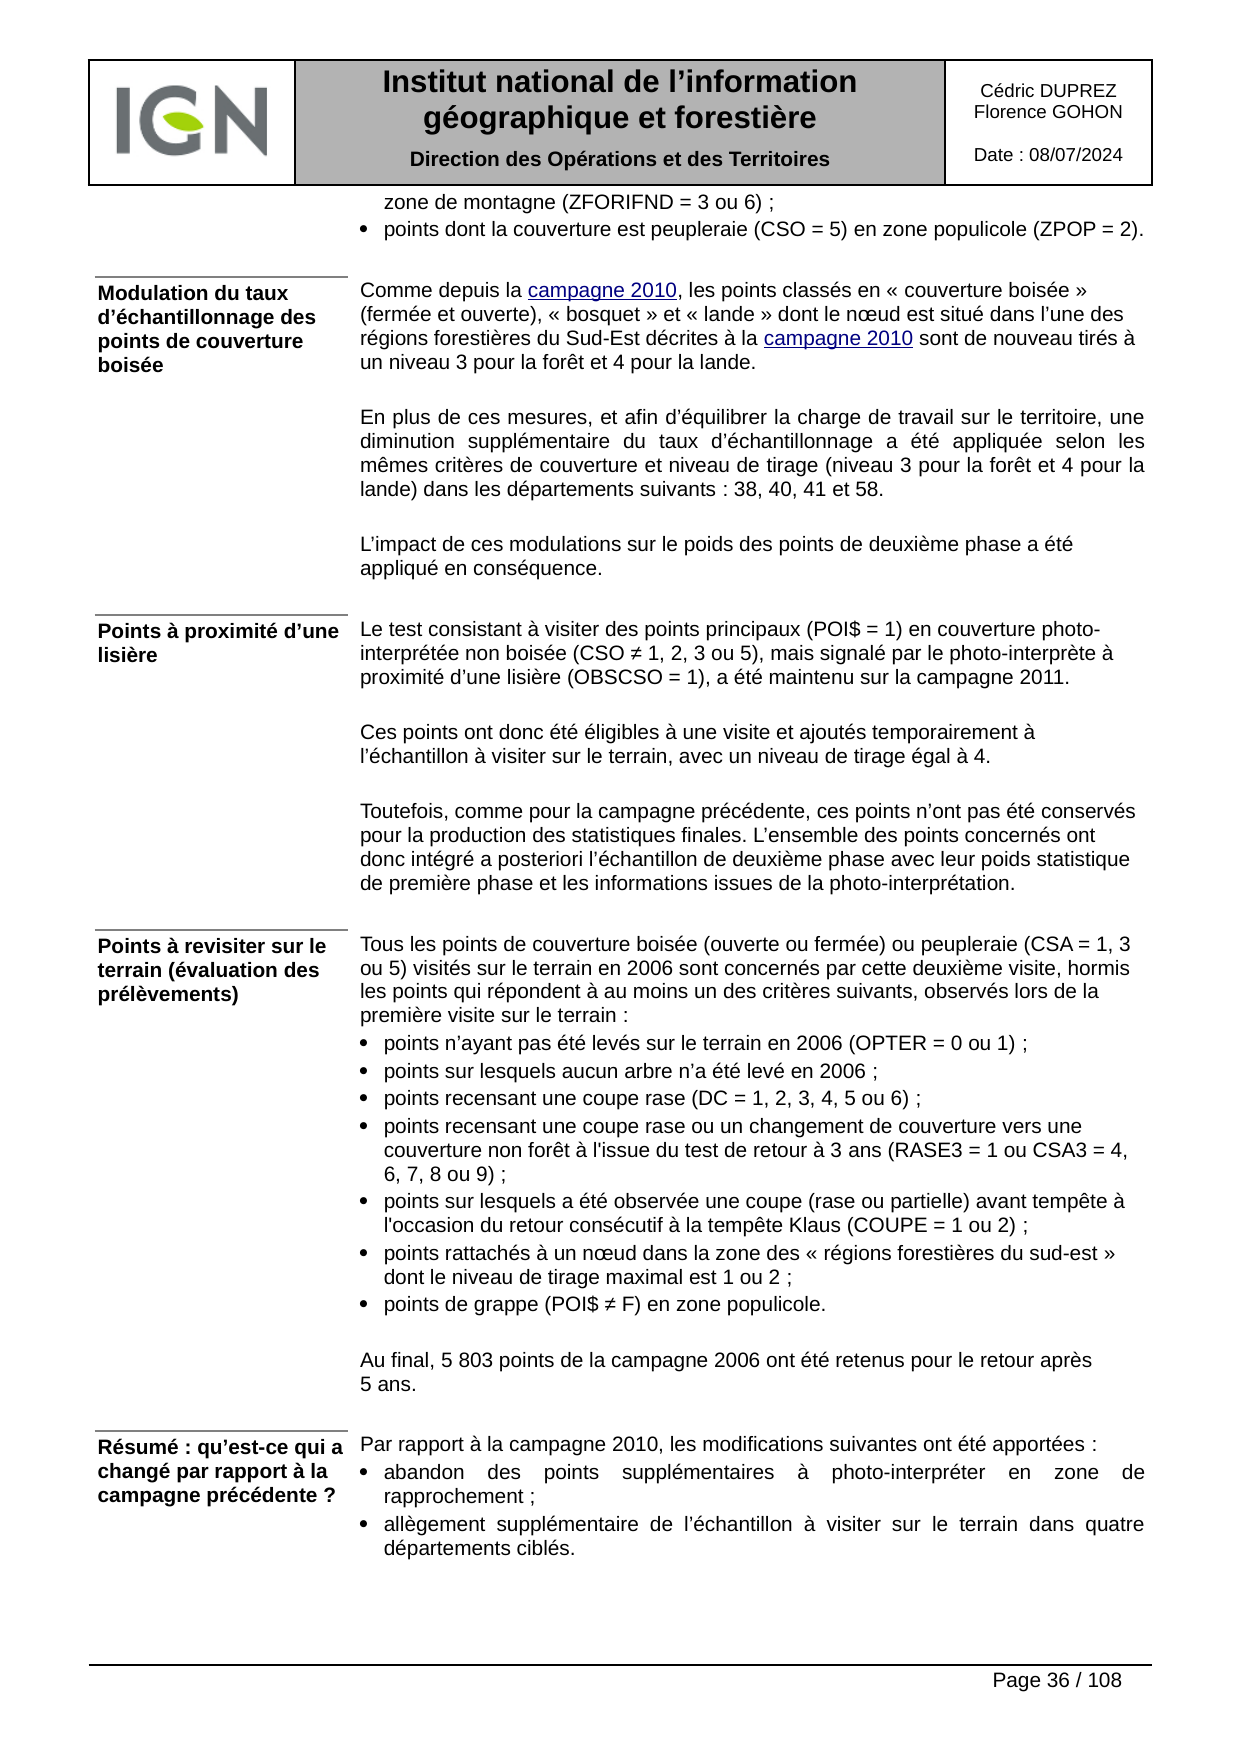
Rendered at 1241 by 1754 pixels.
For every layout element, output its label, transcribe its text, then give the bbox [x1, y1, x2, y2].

table_cell Points à proximité d’une lisière [89, 613, 354, 928]
table_cell Le test consistant à visiter des points principaux (POI$ = 1) en couverture photo-interprétée non boisée (CSO ≠ 1, 2, 3 ou 5), mais signalé par le photo-interprète à proximité d’une lisière (OBSCSO = 1), a été maintenu sur la campagne 2011. Ces points ont donc été éligibles à une visite et ajoutés temporairement à l’échantillon à visiter sur le terrain, avec un niveau de tirage égal à 4. Toutefois, comme pour la campagne précédente, ces points n’ont pas été conservés pour la production des statistiques finales. L’ensemble des points concernés ont donc intégré a posteriori l’échantillon de deuxième phase avec leur poids statistique de première phase et les informations issues de la photo-interprétation. [354, 613, 1152, 928]
table_cell [89, 186, 354, 274]
table_cell Comme depuis la campagne 2010, les points classés en « couverture boisée » (fermée et ouverte), « bosquet » et « lande » dont le nœud est situé dans l’une des régions forestières du Sud-Est décrites à la campagne 2010 sont de nouveau tirés à un niveau 3 pour la forêt et 4 pour la lande. En plus de ces mesures, et afin d’équilibrer la charge de travail sur le territoire, une diminution supplémentaire du taux d’échantillonnage a été appliquée selon les mêmes critères de couverture et niveau de tirage (niveau 3 pour la forêt et 4 pour la lande) dans les départements suivants : 38, 40, 41 et 58. L’impact de ces modulations sur le poids des points de deuxième phase a été appliqué en conséquence. [354, 275, 1152, 613]
table_cell Modulation du taux d’échantillonnage des points de couverture boisée [89, 275, 354, 613]
table_cell Points à revisiter sur le terrain (évaluation des prélèvements) [89, 928, 354, 1429]
table_cell Par rapport à la campagne 2010, les modifications suivantes ont été apportées : abandon des points supplémentaires à photo-interpréter en zone de rapprochement ; allègement supplémentaire de l’échantillon à visiter sur le terrain dans quatre départements ciblés. [354, 1429, 1152, 1593]
picture [91, 62, 293, 180]
table_cell Résumé : qu’est-ce qui a changé par rapport à la campagne précédente ? [89, 1429, 354, 1593]
table_cell Tous les points de couverture boisée (ouverte ou fermée) ou peupleraie (CSA = 1, 3 ou 5) visités sur le terrain en 2006 sont concernés par cette deuxième visite, hormis les points qui répondent à au moins un des critères suivants, observés lors de la première visite sur le terrain : points n’ayant pas été levés sur le terrain en 2006 (OPTER = 0 ou 1) ; points sur lesquels aucun arbre n’a été levé en 2006 ; points recensant une coupe rase (DC = 1, 2, 3, 4, 5 ou 6) ; points recensant une coupe rase ou un changement de couverture vers une couverture non forêt à l'issue du test de retour à 3 ans (RASE3 = 1 ou CSA3 = 4, 6, 7, 8 ou 9) ; points sur lesquels a été observée une coupe (rase ou partielle) avant tempête à l'occasion du retour consécutif à la tempête Klaus (COUPE = 1 ou 2) ; points rattachés à un nœud dans la zone des « régions forestières du sud-est » dont le niveau de tirage maximal est 1 ou 2 ; points de grappe (POI$ ≠ F) en zone populicole. Au final, 5 803 points de la campagne 2006 ont été retenus pour le retour après 5 ans. [354, 928, 1152, 1429]
